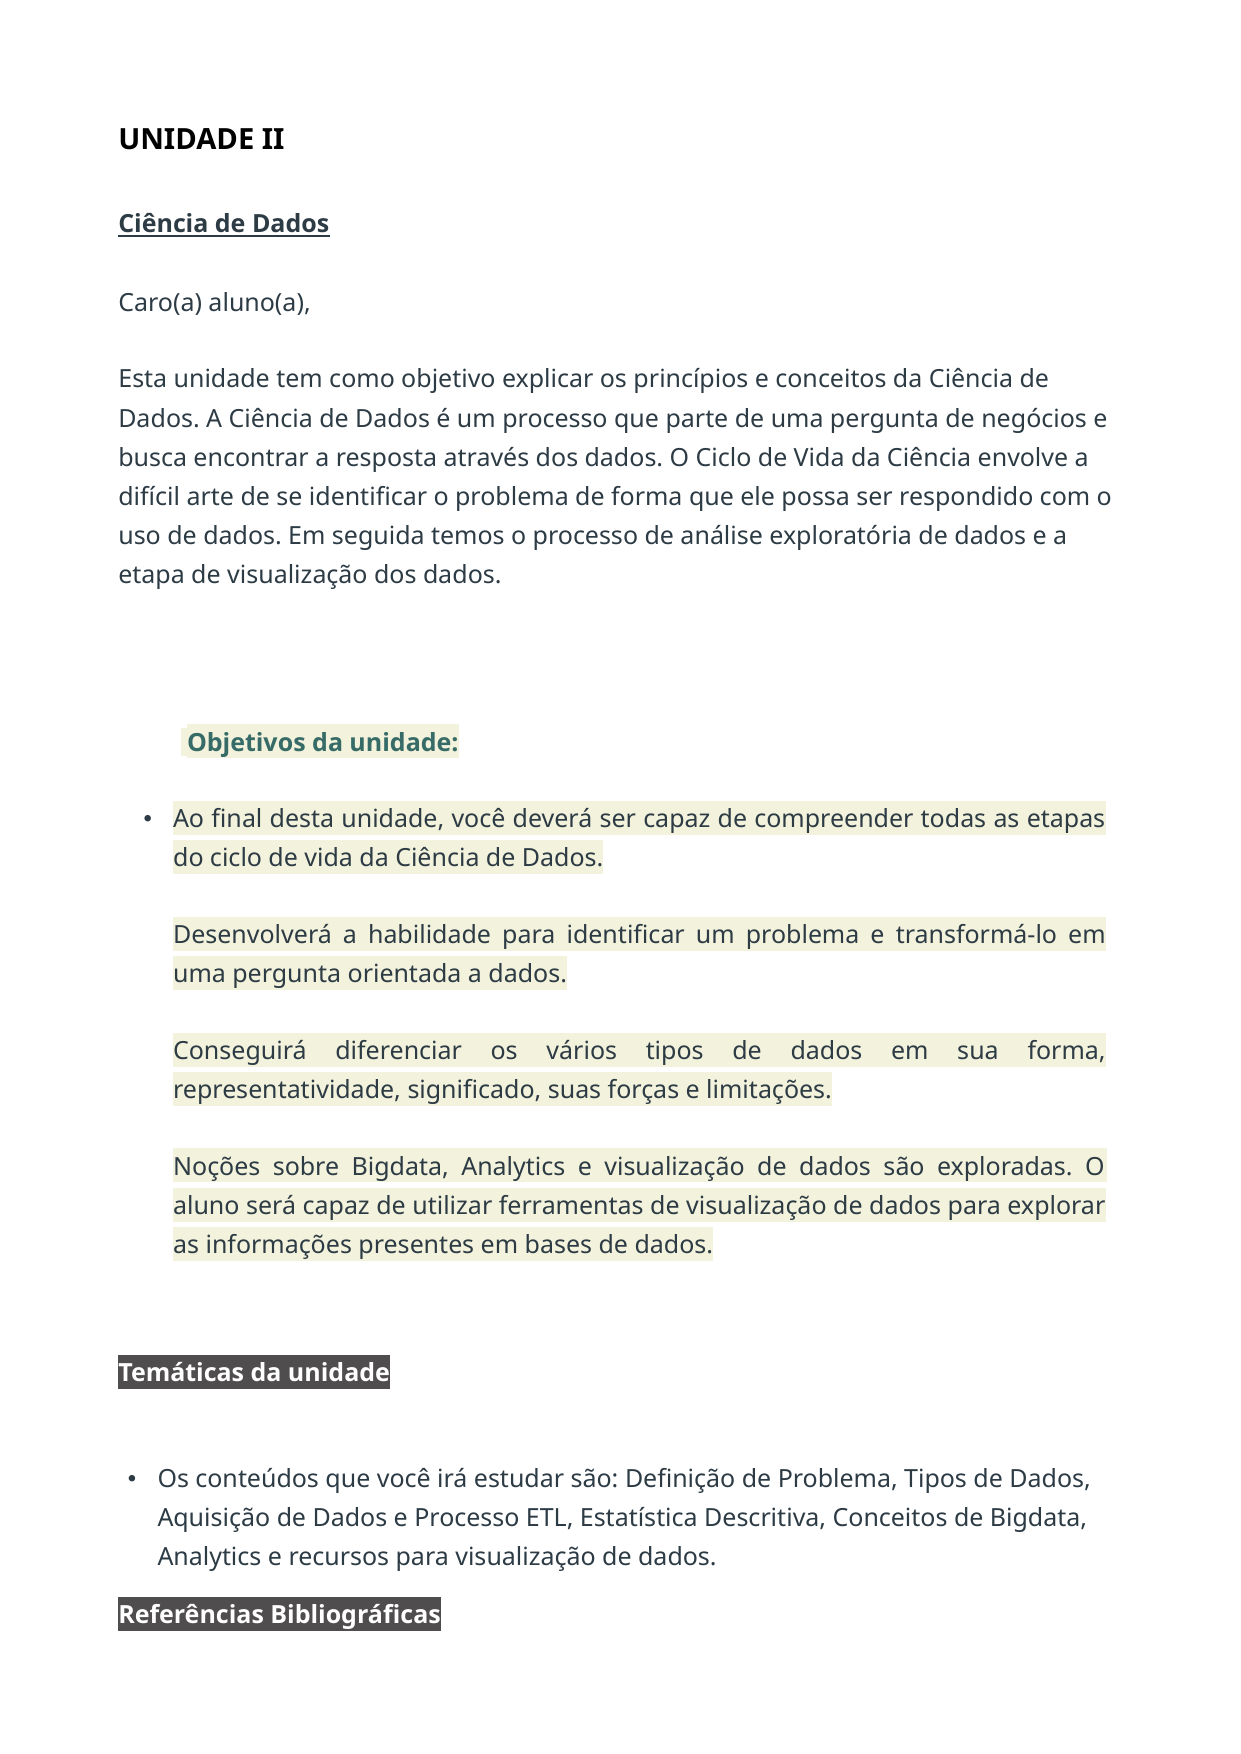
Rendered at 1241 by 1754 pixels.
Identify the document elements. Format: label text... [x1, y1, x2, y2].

text Esta unidade tem como objetivo explicar os princípios e conceitos da Ciência de Dados. A Ciência de Dados é um processo que parte de uma pergunta de negócios e busca encontrar a resposta através dos dados. O Ciclo de Vida da Ciência envolve a difícil arte de se identificar o problema de forma que ele possa ser respondido com o uso de dados. Em seguida temos o processo de análise exploratória de dados e a etapa de visualização dos dados. [118, 361, 1122, 591]
text UNIDADE II [118, 118, 1122, 158]
text Objetivos da unidade: [134, 704, 1106, 758]
list Conseguirá diferenciar os vários tipos de dados em sua forma, representatividade, significado, suas forças e limitações. [143, 1032, 1106, 1106]
list Os conteúdos que você irá estudar são: Definição de Problema, Tipos de Dados, Aquisição de Dados e Processo ETL, Estatística Descritiva, Conceitos de Bigdata, Analytics e recursos para visualização de dados. [128, 1461, 1122, 1573]
list Ao final desta unidade, você deverá ser capaz de compreender todas as etapas do ciclo de vida da Ciência de Dados. [143, 801, 1106, 874]
list Noções sobre Bigdata, Analytics e visualização de dados são exploradas. O aluno será capaz de utilizar ferramentas de visualização de dados para explorar as informações presentes em bases de dados. [143, 1148, 1106, 1261]
list Desenvolverá a habilidade para identificar um problema e transformá-lo em uma pergunta orientada a dados. [143, 917, 1106, 990]
text Temáticas da unidade [118, 1355, 1122, 1389]
text Ciência de Dados Caro(a) aluno(a), [118, 206, 1122, 318]
text Referências Bibliográficas [118, 1597, 1122, 1631]
